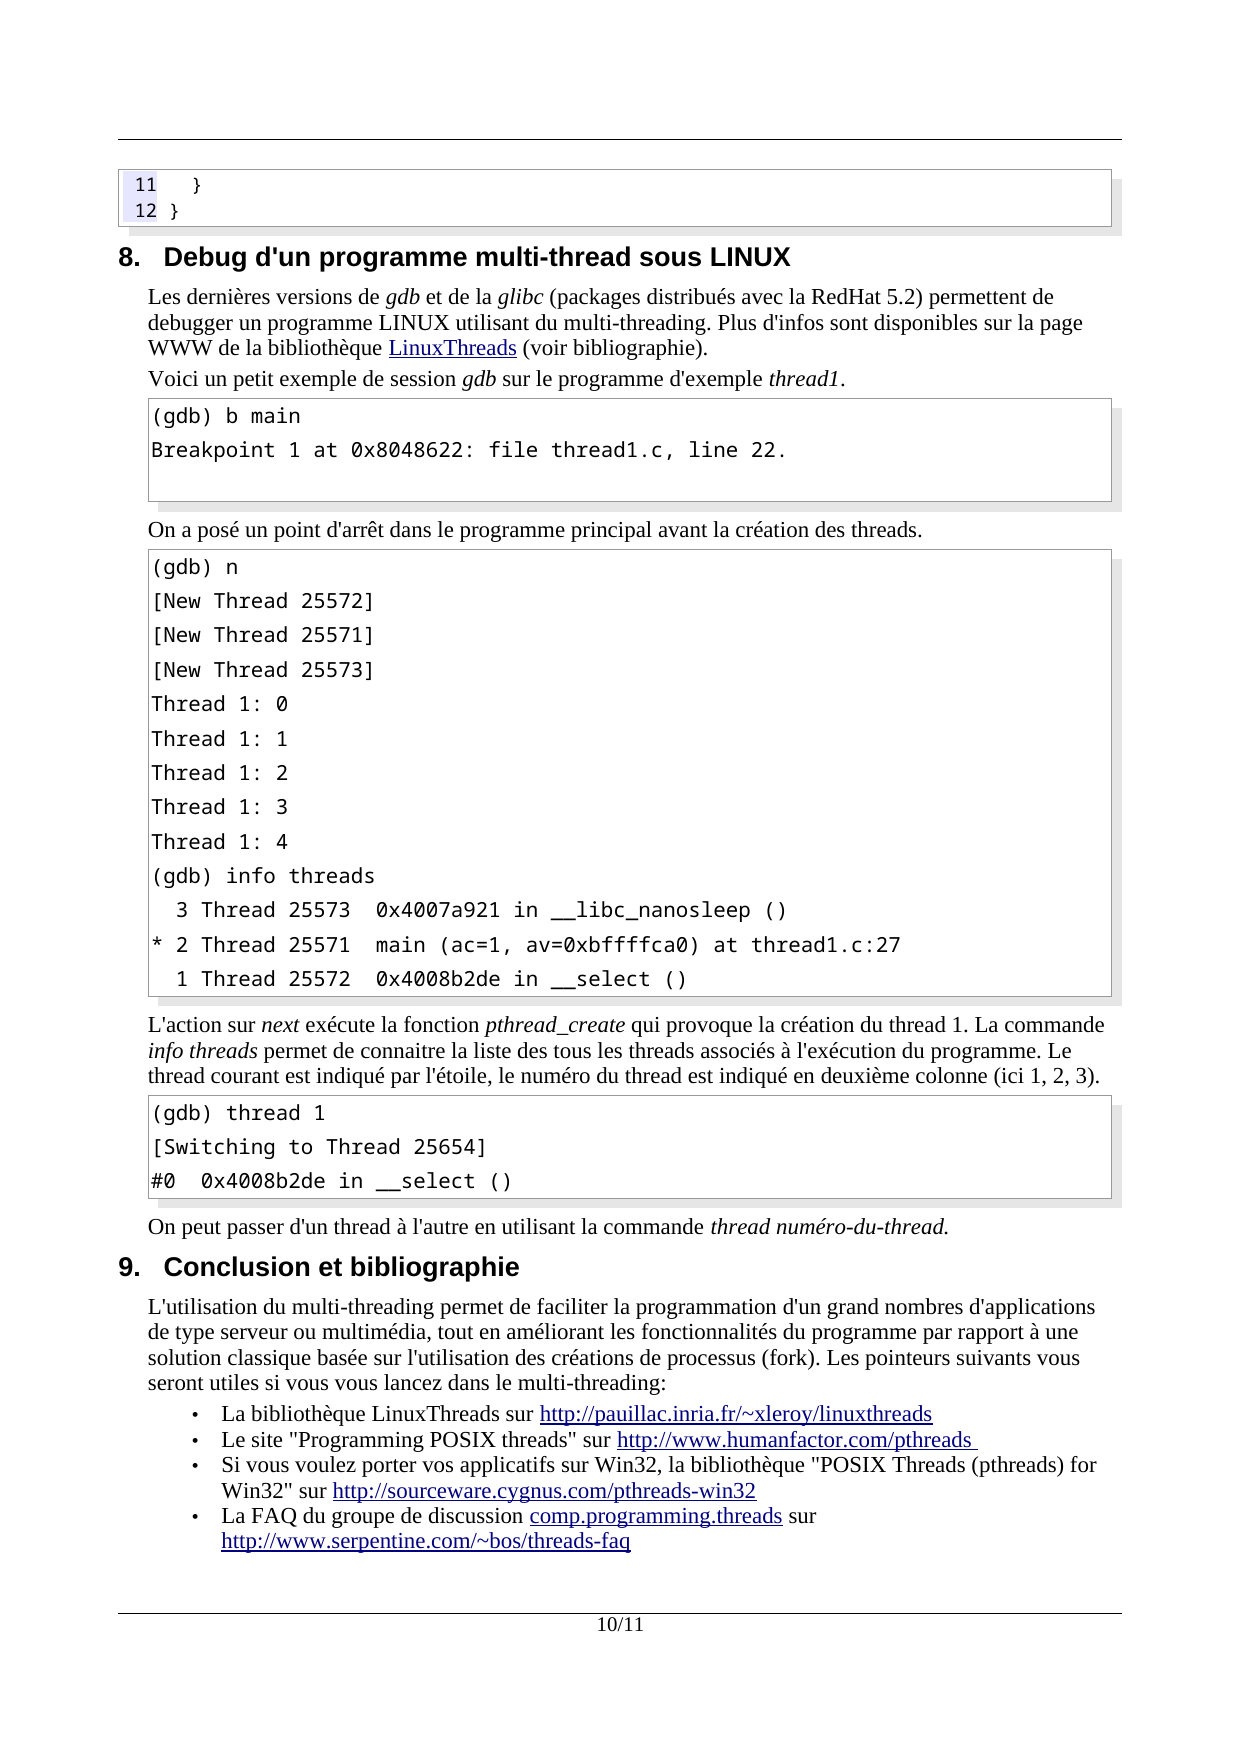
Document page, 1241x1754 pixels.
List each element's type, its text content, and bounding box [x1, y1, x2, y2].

text 1 Thread 25572 0x4008b2de in __select () [149, 961, 1111, 996]
subtitle Conclusion et bibliographie [118, 1252, 1122, 1282]
text Thread 1: 0 [149, 686, 1111, 718]
text On peut passer d'un thread à l'autre en utilisant la commande thread numéro-du-thread. [148, 1214, 1122, 1240]
text Thread 1: 2 [149, 755, 1111, 787]
text Thread 1: 1 [149, 721, 1111, 752]
text Thread 1: 3 [149, 789, 1111, 821]
list Le site "Programming POSIX threads" sur http://www.humanfactor.com/pthreads [192, 1427, 1122, 1452]
text On a posé un point d'arrêt dans le programme principal avant la création des threads. [148, 517, 1122, 543]
text Breakpoint 1 at 0x8048622: file thread1.c, line 22. [149, 432, 1111, 463]
list } [119, 194, 1111, 226]
text (gdb) b main [149, 399, 1111, 429]
text Thread 1: 4 [149, 824, 1111, 855]
text (gdb) thread 1 [149, 1096, 1111, 1126]
subtitle Debug d'un programme multi-thread sous LINUX [118, 242, 1122, 272]
list La bibliothèque LinuxThreads sur http://pauillac.inria.fr/~xleroy/linuxthreads [192, 1401, 1122, 1427]
text * 2 Thread 25571 main (ac=1, av=0xbffffca0) at thread1.c:27 [149, 927, 1111, 958]
text L'utilisation du multi-threading permet de faciliter la programmation d'un grand nombres d'applications de type serveur ou multimédia, tout en améliorant les fonctionnalités du programme par rapport à une solution classique basée sur l'utilisation des créations de processus (fork). Les pointeurs suivants vous seront utiles si vous vous lancez dans le multi-threading: [148, 1294, 1122, 1395]
text Les dernières versions de gdb et de la glibc (packages distribués avec la RedHat 5.2) permettent de debugger un programme LINUX utilisant du multi-threading. Plus d'infos sont disponibles sur la page WWW de la bibliothèque LinuxThreads (voir bibliographie). [148, 284, 1122, 360]
list La FAQ du groupe de discussion comp.programming.threads sur http://www.serpentine.com/~bos/threads-faq [192, 1503, 1122, 1554]
text (gdb) n [149, 550, 1111, 580]
text 3 Thread 25573 0x4007a921 in __libc_nanosleep () [149, 893, 1111, 924]
list Si vous voulez porter vos applicatifs sur Win32, la bibliothèque "POSIX Threads (pthreads) for Win32" sur http://sourceware.cygnus.com/pthreads-win32 [192, 1452, 1122, 1503]
text L'action sur next exécute la fonction pthread_create qui provoque la création du thread 1. La commande info threads permet de connaitre la liste des tous les threads associés à l'exécution du programme. Le thread courant est indiqué par l'étoile, le numéro du thread est indiqué en deuxième colonne (ici 1, 2, 3). [148, 1012, 1122, 1089]
list } [119, 170, 1111, 194]
text [Switching to Thread 25654] [149, 1129, 1111, 1160]
text #0 0x4008b2de in __select () [149, 1163, 1111, 1198]
text (gdb) info threads [149, 858, 1111, 890]
text [New Thread 25573] [149, 652, 1111, 683]
text [New Thread 25572] [149, 583, 1111, 615]
text [New Thread 25571] [149, 618, 1111, 649]
text Voici un petit exemple de session gdb sur le programme d'exemple thread1. [148, 366, 1122, 392]
